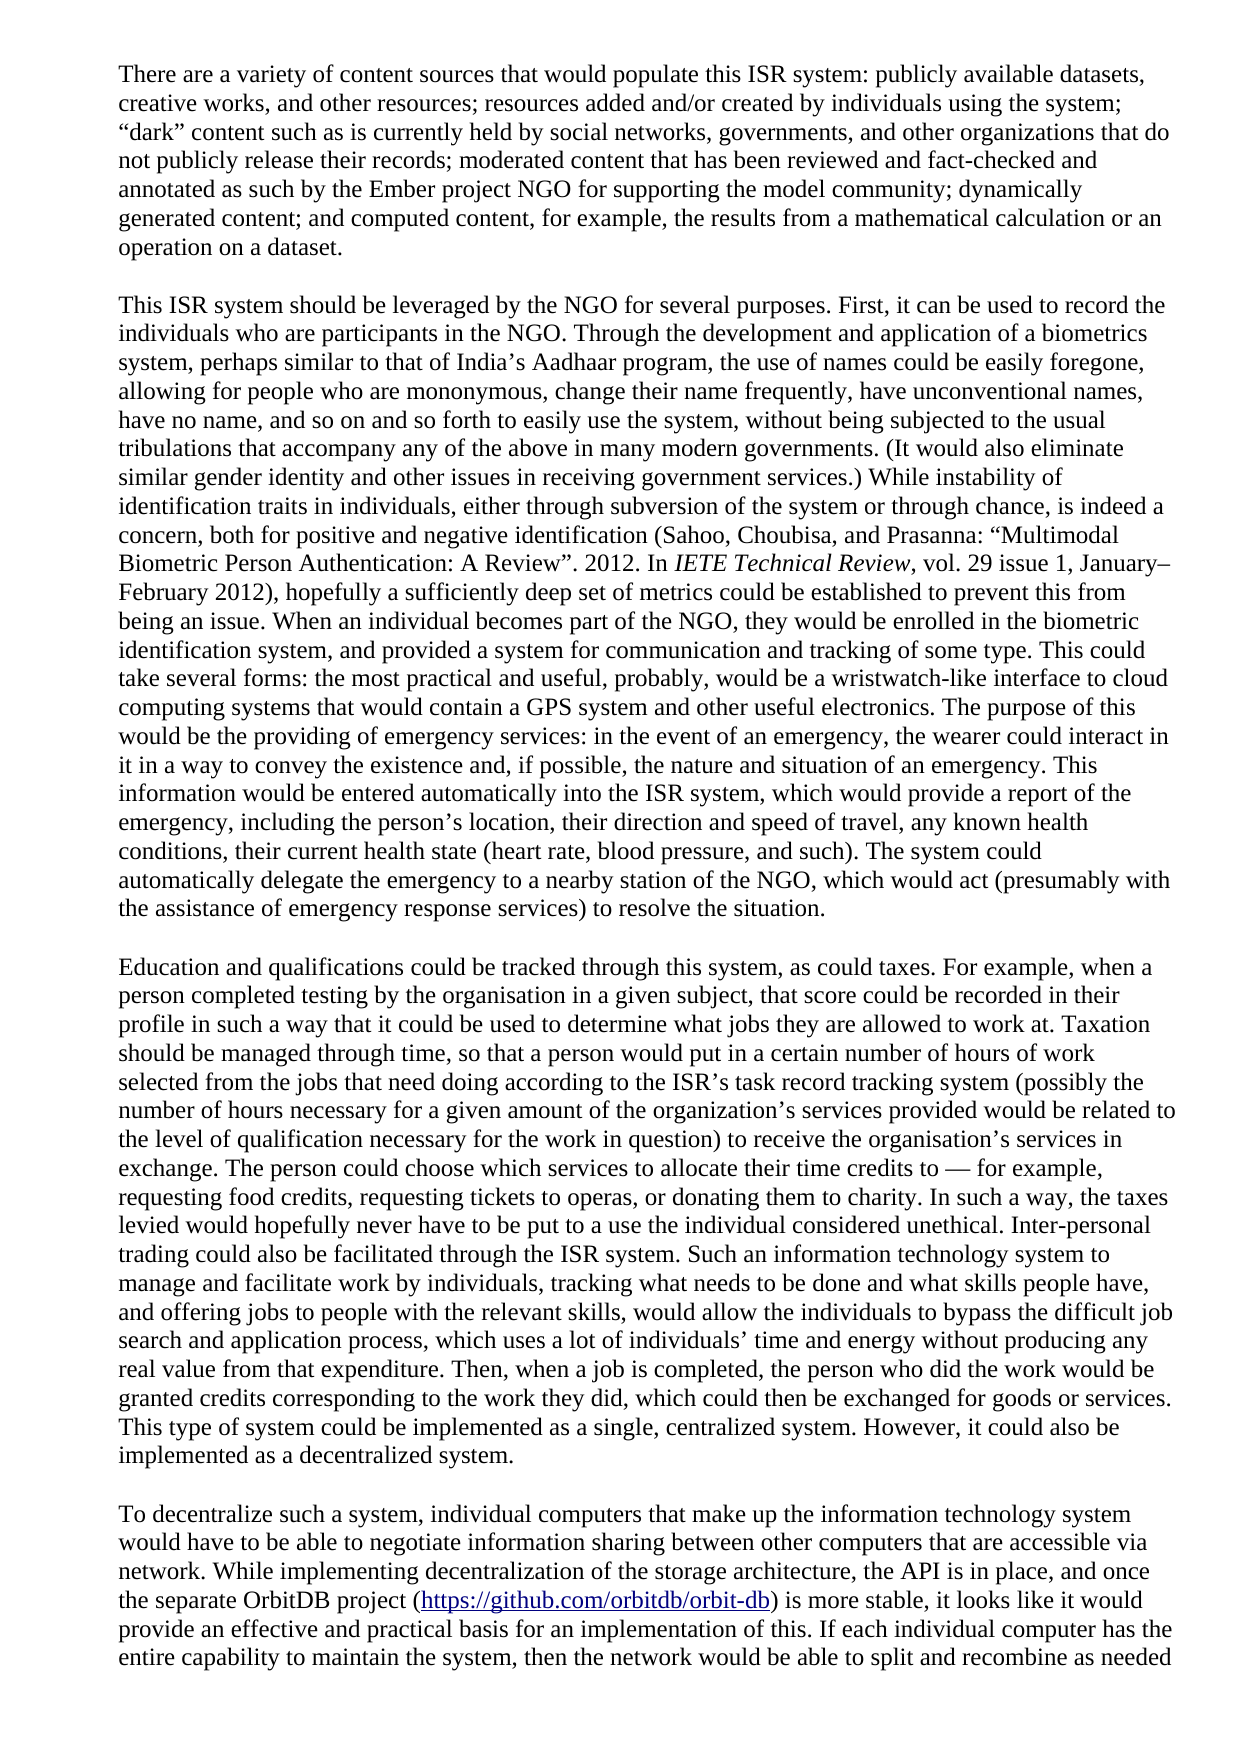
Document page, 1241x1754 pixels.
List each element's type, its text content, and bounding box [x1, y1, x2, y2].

text Education and qualifications could be tracked through this system, as could taxes. For example, when a person completed testing by the organisation in a given subject, that score could be recorded in their profile in such a way that it could be used to determine what jobs they are allowed to work at. Taxation should be managed through time, so that a person would put in a certain number of hours of work selected from the jobs that need doing according to the ISR’s task record tracking system (possibly the number of hours necessary for a given amount of the organization’s services provided would be related to the level of qualification necessary for the work in question) to receive the organisation’s services in exchange. The person could choose which services to allocate their time credits to — for example, requesting food credits, requesting tickets to operas, or donating them to charity. In such a way, the taxes levied would hopefully never have to be put to a use the individual considered unethical. Inter-personal trading could also be facilitated through the ISR system. Such an information technology system to manage and facilitate work by individuals, tracking what needs to be done and what skills people have, and offering jobs to people with the relevant skills, would allow the individuals to bypass the difficult job search and application process, which uses a lot of individuals’ time and energy without producing any real value from that expenditure. Then, when a job is completed, the person who did the work would be granted credits corresponding to the work they did, which could then be exchanged for goods or services. This type of system could be implemented as a single, centralized system. However, it could also be implemented as a decentralized system. [118, 952, 1181, 1469]
text This ISR system should be leveraged by the NGO for several purposes. First, it can be used to record the individuals who are participants in the NGO. Through the development and application of a biometrics system, perhaps similar to that of India’s Aadhaar program, the use of names could be easily foregone, allowing for people who are mononymous, change their name frequently, have unconventional names, have no name, and so on and so forth to easily use the system, without being subjected to the usual tribulations that accompany any of the above in many modern governments. (It would also eliminate similar gender identity and other issues in receiving government services.) While instability of identification traits in individuals, either through subversion of the system or through chance, is indeed a concern, both for positive and negative identification (Sahoo, Choubisa, and Prasanna: “Multimodal Biometric Person Authentication: A Review”. 2012. In IETE Technical Review, vol. 29 issue 1, January–February 2012), hopefully a sufficiently deep set of metrics could be established to prevent this from being an issue. When an individual becomes part of the NGO, they would be enrolled in the biometric identification system, and provided a system for communication and tracking of some type. This could take several forms: the most practical and useful, probably, would be a wristwatch-like interface to cloud computing systems that would contain a GPS system and other useful electronics. The purpose of this would be the providing of emergency services: in the event of an emergency, the wearer could interact in it in a way to convey the existence and, if possible, the nature and situation of an emergency. This information would be entered automatically into the ISR system, which would provide a report of the emergency, including the person’s location, their direction and speed of travel, any known health conditions, their current health state (heart rate, blood pressure, and such). The system could automatically delegate the emergency to a nearby station of the NGO, which would act (presumably with the assistance of emergency response services) to resolve the situation. [118, 290, 1181, 922]
text There are a variety of content sources that would populate this ISR system: publicly available datasets, creative works, and other resources; resources added and/or created by individuals using the system; “dark” content such as is currently held by social networks, governments, and other organizations that do not publicly release their records; moderated content that has been reviewed and fact-checked and annotated as such by the Ember project NGO for supporting the model community; dynamically generated content; and computed content, for example, the results from a mathematical calculation or an operation on a dataset. [118, 59, 1181, 260]
text To decentralize such a system, individual computers that make up the information technology system would have to be able to negotiate information sharing between other computers that are accessible via network. While implementing decentralization of the storage architecture, the API is in place, and once the separate OrbitDB project (https://github.com/orbitdb/orbit-db) is more stable, it looks like it would provide an effective and practical basis for an implementation of this. If each individual computer has the entire capability to maintain the system, then the network would be able to split and recombine as needed [118, 1499, 1181, 1671]
